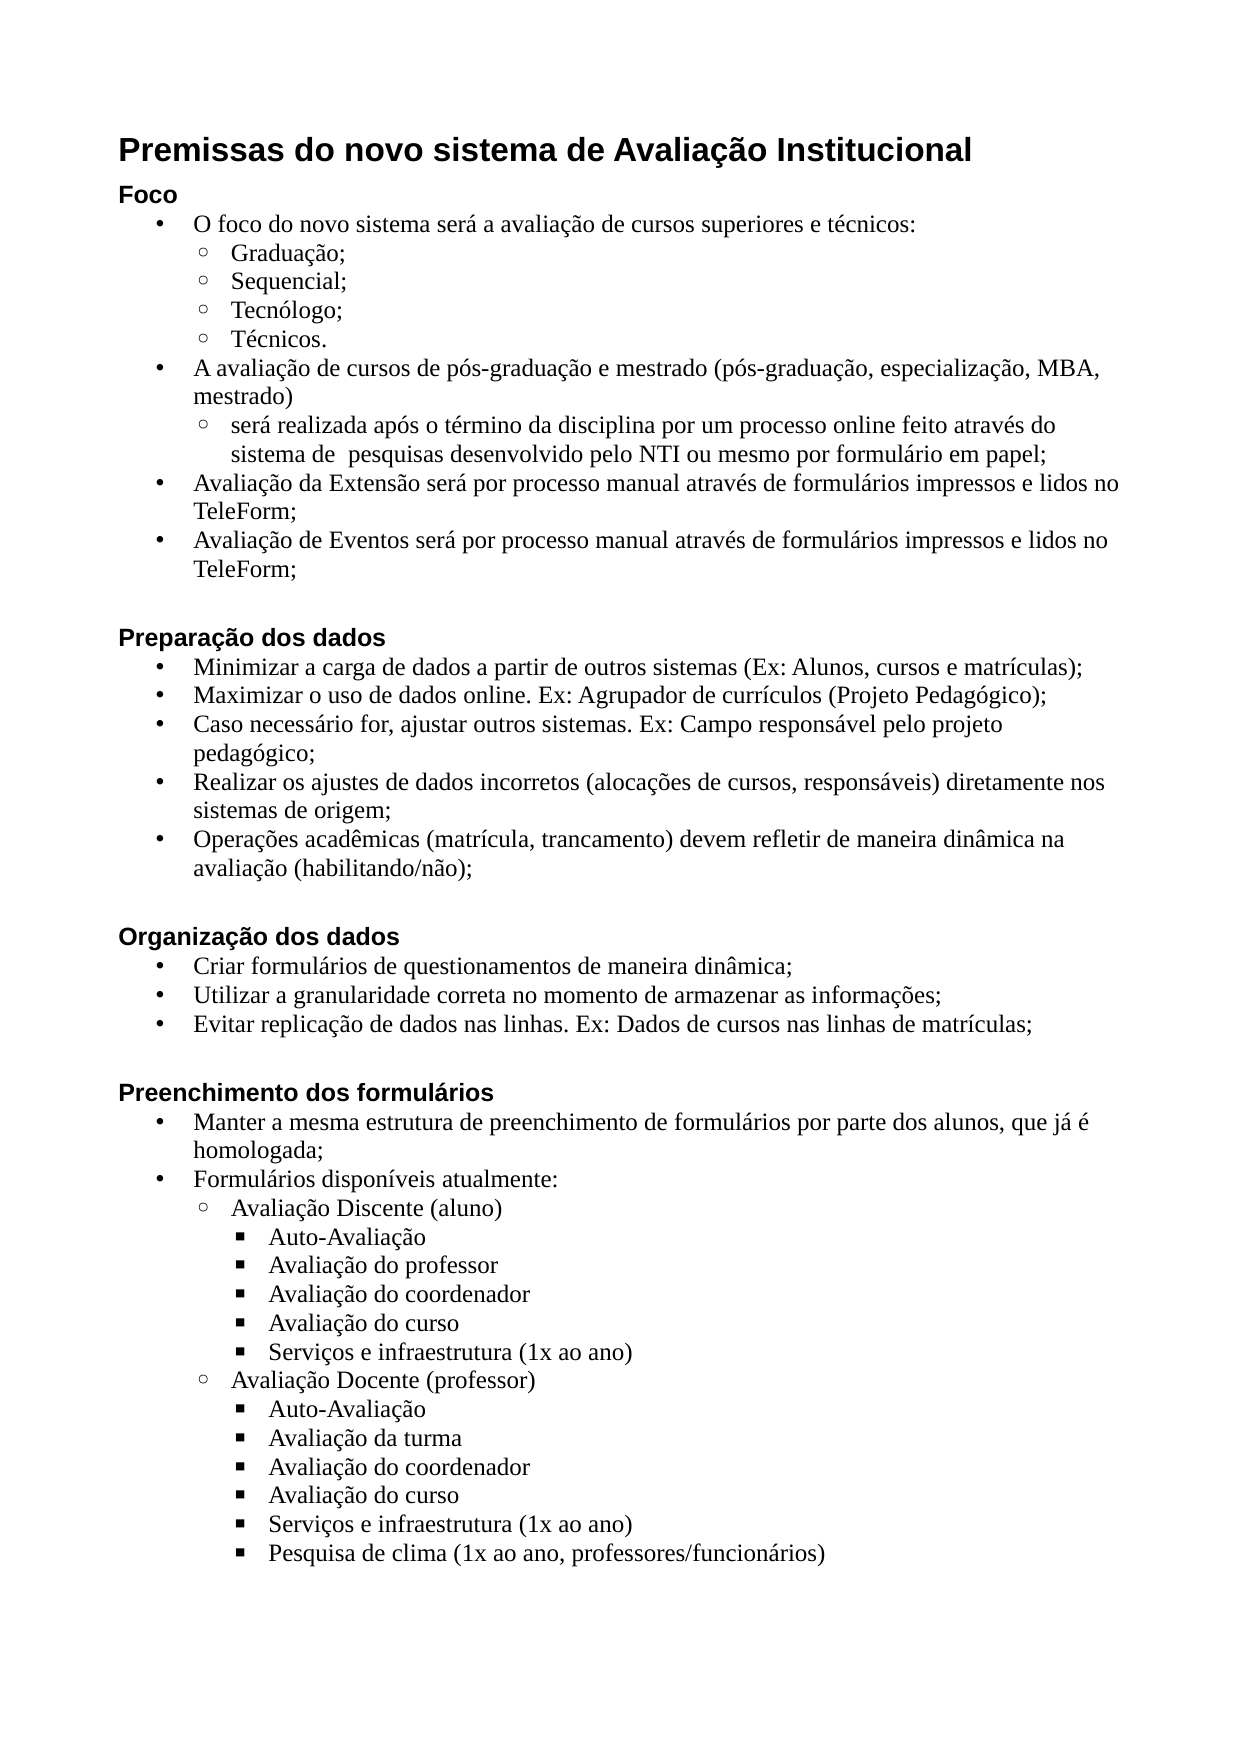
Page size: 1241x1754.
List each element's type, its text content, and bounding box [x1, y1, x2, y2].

list A avaliação de cursos de pós-graduação e mestrado (pós-graduação, especialização, MBA, mestrado) [156, 353, 1122, 410]
list Utilizar a granularidade correta no momento de armazenar as informações; [156, 980, 1122, 1009]
list Operações acadêmicas (matrícula, trancamento) devem refletir de maneira dinâmica na avaliação (habilitando/não); [156, 824, 1122, 882]
list Minimizar a carga de dados a partir de outros sistemas (Ex: Alunos, cursos e matrículas); [156, 652, 1122, 681]
list Serviços e infraestrutura (1x ao ano) [231, 1337, 1122, 1365]
list Avaliação do curso [231, 1308, 1122, 1337]
list Avaliação da Extensão será por processo manual através de formulários impressos e lidos no TeleForm; [156, 468, 1122, 525]
list será realizada após o término da disciplina por um processo online feito através do sistema de pesquisas desenvolvido pelo NTI ou mesmo por formulário em papel; [193, 410, 1122, 468]
list Formulários disponíveis atualmente: [156, 1164, 1122, 1193]
list Criar formulários de questionamentos de maneira dinâmica; [156, 951, 1122, 980]
subtitle Premissas do novo sistema de Avaliação Institucional [118, 130, 1122, 168]
list O foco do novo sistema será a avaliação de cursos superiores e técnicos: [156, 209, 1122, 238]
list Avaliação da turma [231, 1423, 1122, 1452]
subtitle Organização dos dados [118, 922, 1122, 951]
list Avaliação de Eventos será por processo manual através de formulários impressos e lidos no TeleForm; [156, 525, 1122, 583]
list Sequencial; [193, 266, 1122, 295]
list Avaliação do curso [231, 1480, 1122, 1509]
subtitle Foco [118, 180, 1122, 209]
list Técnicos. [193, 324, 1122, 353]
list Avaliação Docente (professor) [193, 1365, 1122, 1394]
list Evitar replicação de dados nas linhas. Ex: Dados de cursos nas linhas de matrículas; [156, 1009, 1122, 1037]
list Avaliação do coordenador [231, 1452, 1122, 1480]
list Avaliação do professor [231, 1250, 1122, 1279]
subtitle Preparação dos dados [118, 623, 1122, 652]
list Manter a mesma estrutura de preenchimento de formulários por parte dos alunos, que já é homologada; [156, 1107, 1122, 1164]
list Realizar os ajustes de dados incorretos (alocações de cursos, responsáveis) diretamente nos sistemas de origem; [156, 767, 1122, 824]
list Tecnólogo; [193, 295, 1122, 324]
list Graduação; [193, 238, 1122, 266]
list Avaliação Discente (aluno) [193, 1193, 1122, 1222]
list Auto-Avaliação [231, 1394, 1122, 1423]
list Avaliação do coordenador [231, 1279, 1122, 1308]
list Maximizar o uso de dados online. Ex: Agrupador de currículos (Projeto Pedagógico); [156, 681, 1122, 709]
list Pesquisa de clima (1x ao ano, professores/funcionários) [231, 1538, 1122, 1567]
list Caso necessário for, ajustar outros sistemas. Ex: Campo responsável pelo projeto pedagógico; [156, 709, 1122, 767]
list Serviços e infraestrutura (1x ao ano) [231, 1509, 1122, 1538]
subtitle Preenchimento dos formulários [118, 1078, 1122, 1107]
list Auto-Avaliação [231, 1222, 1122, 1250]
